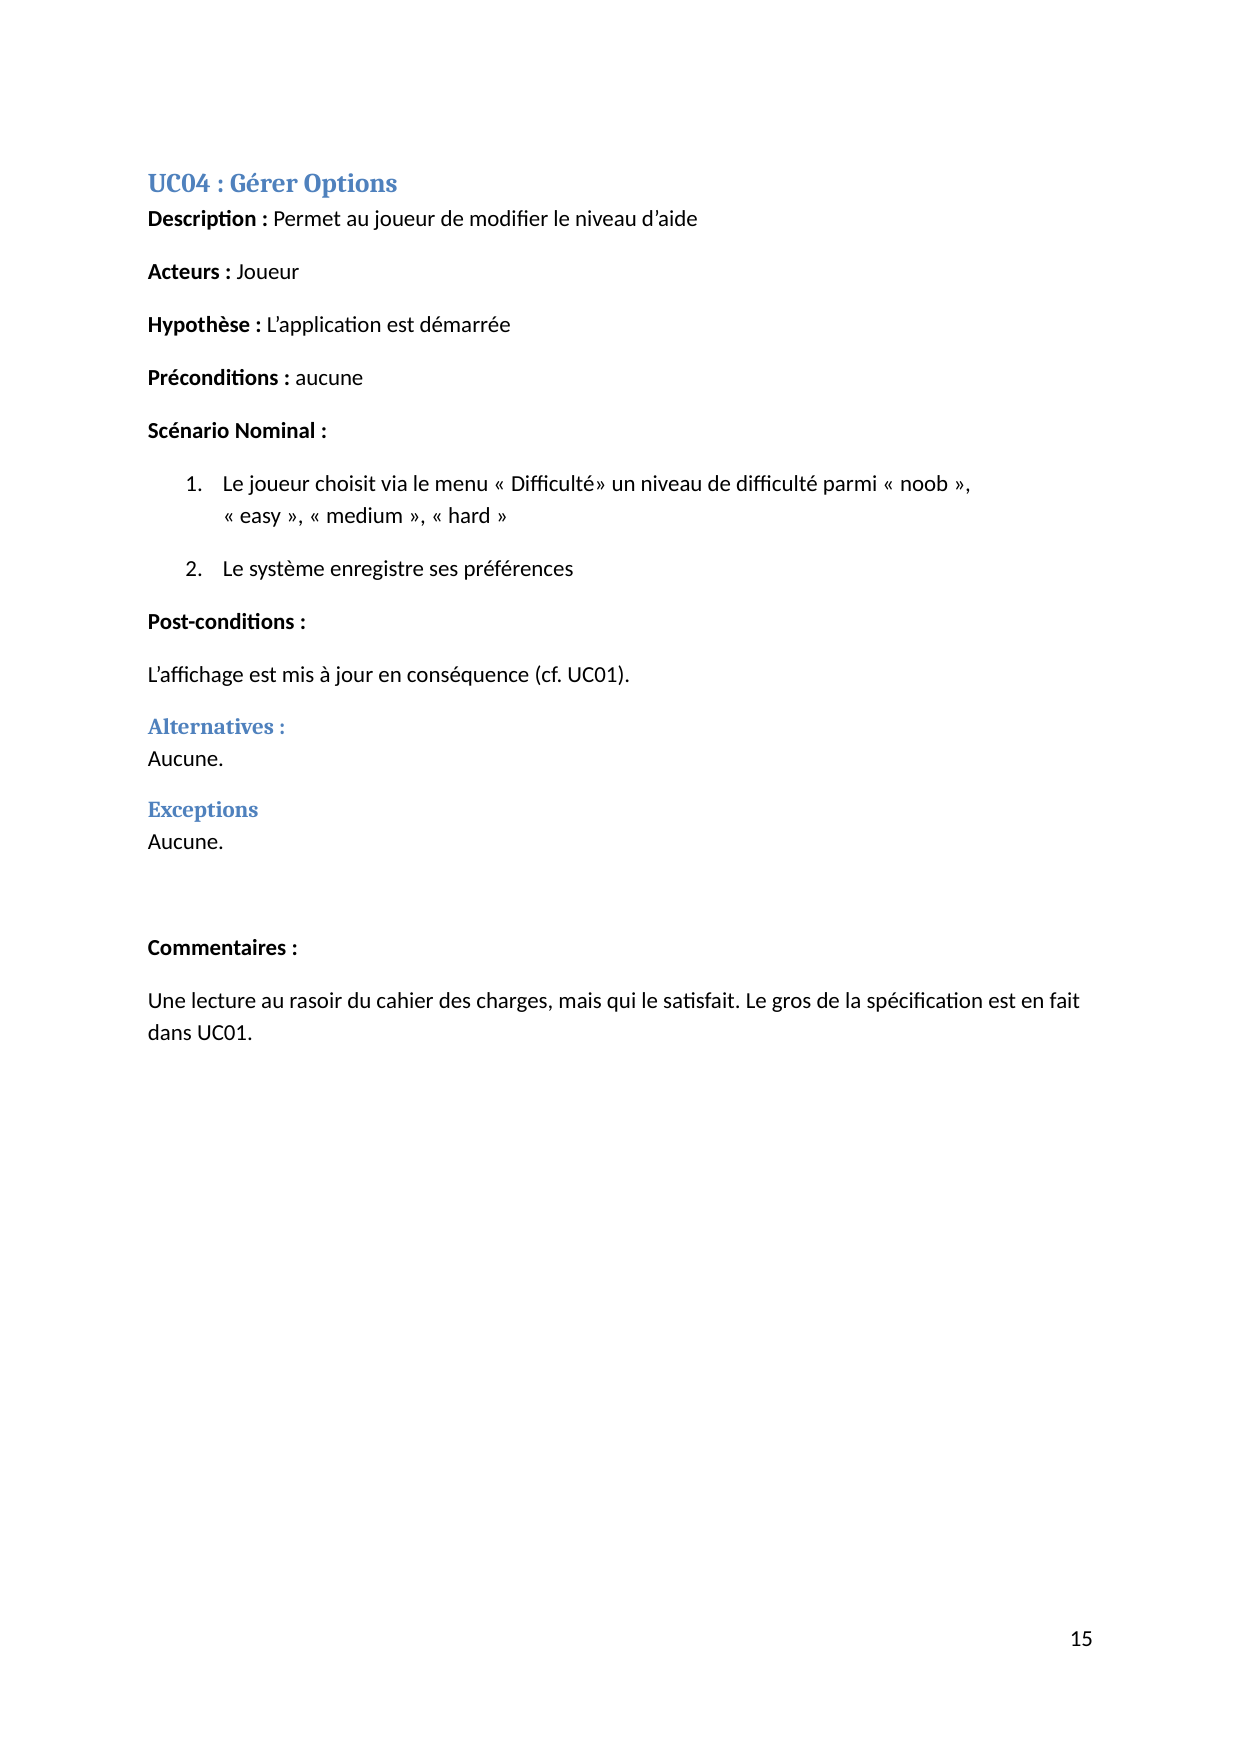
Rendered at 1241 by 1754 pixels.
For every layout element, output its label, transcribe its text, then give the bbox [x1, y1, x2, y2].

subtitle Exceptions [148, 797, 1093, 823]
subtitle Alternatives : [148, 713, 1093, 740]
list Le système enregistre ses préférences [185, 554, 1093, 582]
text Aucune. [148, 744, 1093, 772]
text Post-conditions : [148, 607, 1093, 636]
text L’affichage est mis à jour en conséquence (cf. UC01). [148, 661, 1093, 688]
text Description : Permet au joueur de modifier le niveau d’aide [148, 204, 1093, 232]
text Aucune. [148, 827, 1093, 855]
text Préconditions : aucune [148, 363, 1093, 391]
text Scénario Nominal : [148, 416, 1093, 444]
text Acteurs : Joueur [148, 257, 1093, 285]
text Hypothèse : L’application est démarrée [148, 310, 1093, 338]
text Commentaires : [148, 933, 1093, 961]
text Une lecture au rasoir du cahier des charges, mais qui le satisfait. Le gros de la spécification est en fait dans UC01. [148, 986, 1093, 1046]
list Le joueur choisit via le menu « Difficulté» un niveau de difficulté parmi « noob », « easy », « medium », « hard » [185, 469, 1093, 529]
subtitle UC04 : Gérer Options [148, 168, 1093, 199]
